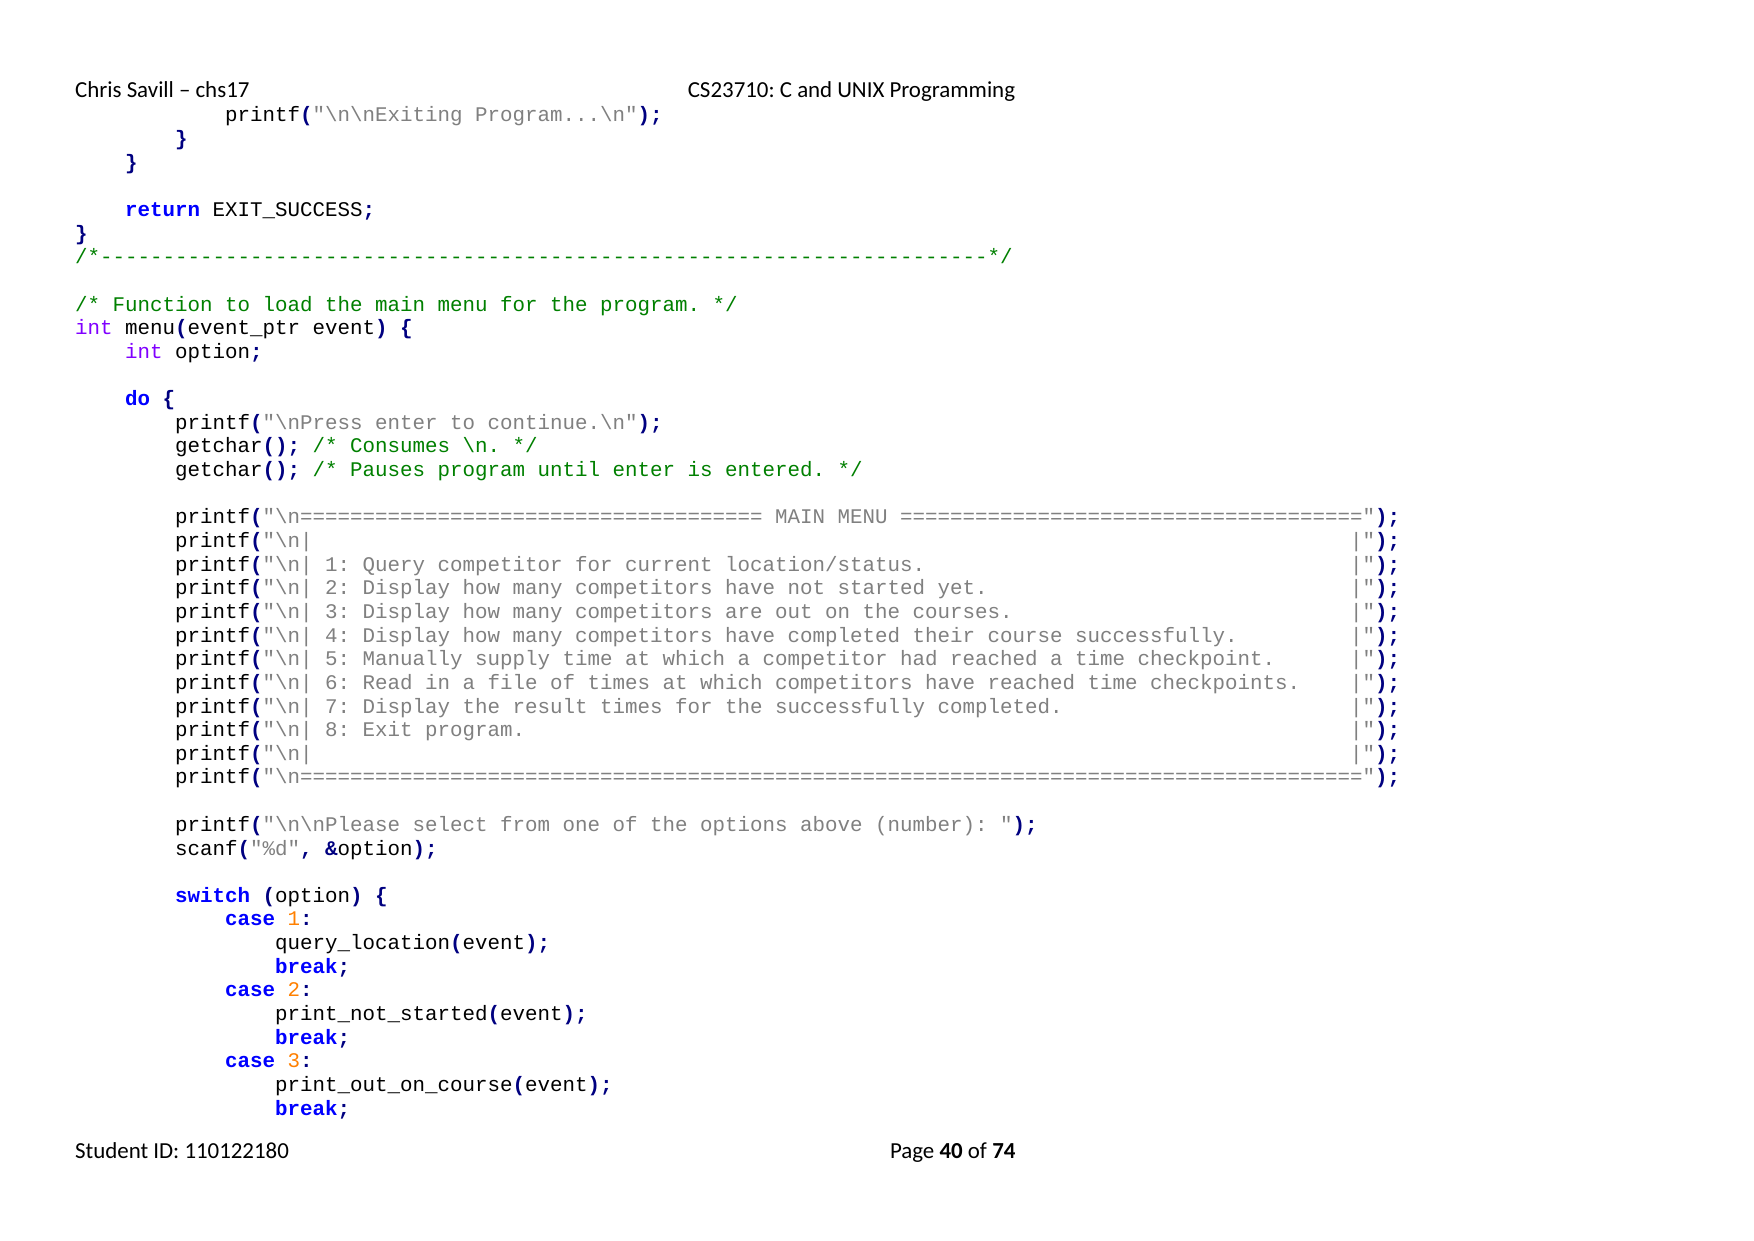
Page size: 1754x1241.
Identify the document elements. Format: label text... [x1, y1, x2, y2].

text int option; [75, 341, 1679, 364]
text printf("\n| 6: Read in a file of times at which competitors have reached time checkpoints. |"); [75, 672, 1679, 696]
text printf("\n| 2: Display how many competitors have not started yet. |"); [75, 577, 1679, 601]
text do { [75, 388, 1679, 412]
text /* Function to load the main menu for the program. */ [75, 294, 1679, 317]
text getchar(); /* Consumes \n. */ [75, 436, 1679, 459]
text break; [75, 1098, 1679, 1121]
text print_out_on_course(event); [75, 1074, 1679, 1098]
text printf("\n\nPlease select from one of the options above (number): "); [75, 814, 1679, 837]
text } [75, 128, 1679, 152]
text printf("\n| 3: Display how many competitors are out on the courses. |"); [75, 601, 1679, 625]
text printf("\n| 7: Display the result times for the successfully completed. |"); [75, 696, 1679, 719]
text case 2: [75, 979, 1679, 1003]
text query_location(event); [75, 932, 1679, 956]
text break; [75, 1027, 1679, 1050]
text /*-----------------------------------------------------------------------*/ [75, 246, 1679, 270]
text printf("\n| 1: Query competitor for current location/status. |"); [75, 554, 1679, 577]
text printf("\n| |"); [75, 530, 1679, 554]
text } [75, 223, 1679, 246]
text } [75, 152, 1679, 175]
text printf("\n| 8: Exit program. |"); [75, 719, 1679, 743]
text printf("\n| |"); [75, 743, 1679, 767]
text case 3: [75, 1050, 1679, 1074]
text switch (option) { [75, 885, 1679, 908]
text printf("\n====================================================================================="); [75, 767, 1679, 790]
text return EXIT_SUCCESS; [75, 199, 1679, 223]
text break; [75, 956, 1679, 979]
text printf("\nPress enter to continue.\n"); [75, 412, 1679, 436]
text printf("\n| 4: Display how many competitors have completed their course successfully. |"); [75, 625, 1679, 648]
text int menu(event_ptr event) { [75, 317, 1679, 341]
text printf("\n\nExiting Program...\n"); [75, 104, 1679, 128]
text print_not_started(event); [75, 1003, 1679, 1027]
text case 1: [75, 908, 1679, 932]
text getchar(); /* Pauses program until enter is entered. */ [75, 459, 1679, 483]
text scanf("%d", &option); [75, 837, 1679, 861]
text printf("\n===================================== MAIN MENU ====================================="); [75, 506, 1679, 530]
text printf("\n| 5: Manually supply time at which a competitor had reached a time checkpoint. |"); [75, 648, 1679, 672]
